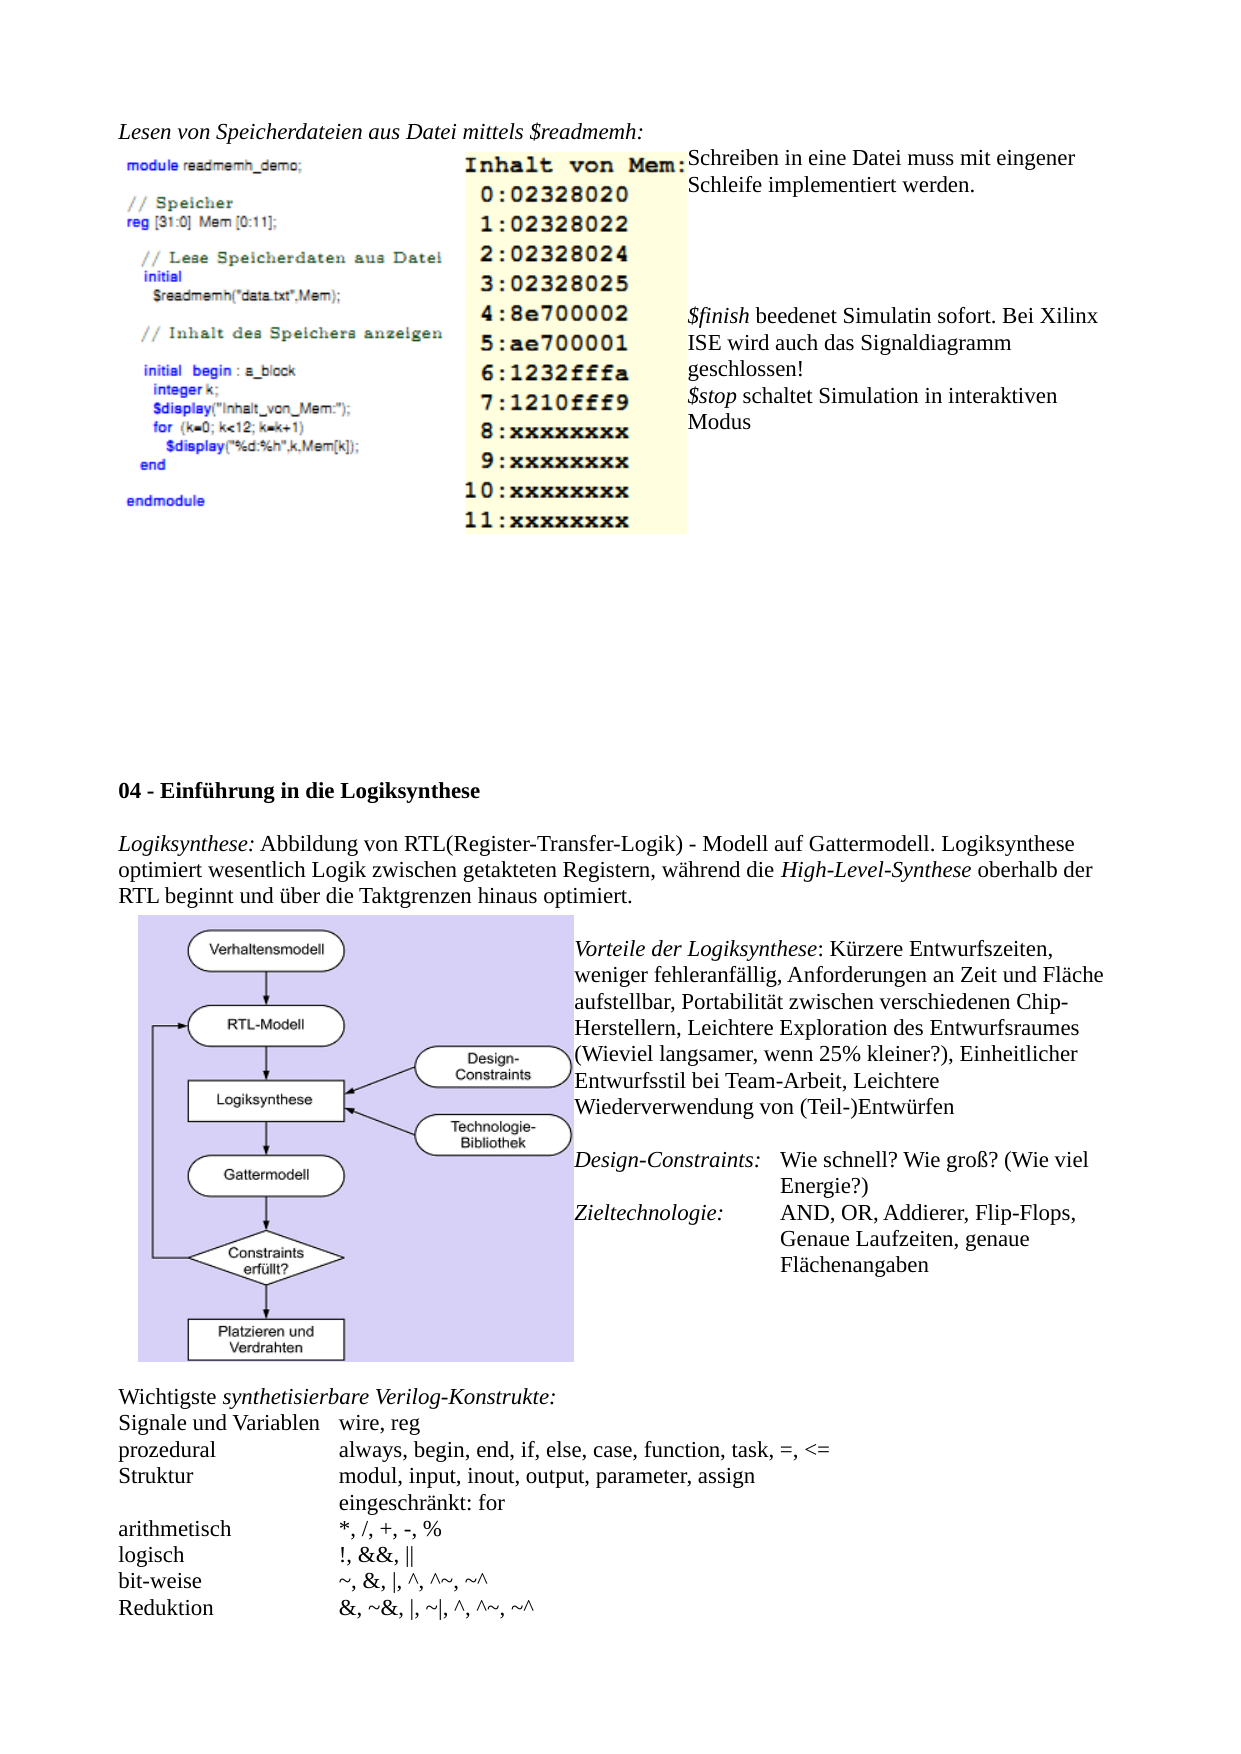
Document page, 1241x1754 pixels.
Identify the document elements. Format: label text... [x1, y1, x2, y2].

picture [465, 152, 688, 534]
text $finish beedenet Simulatin sofort. Bei Xilinx ISE wird auch das Signaldiagramm geschlossen! [688, 303, 1122, 382]
text bit-weise ~, &, |, ^, ^~, ~^ [118, 1568, 1122, 1594]
text Flächenangaben [574, 1251, 1122, 1278]
text Struktur modul, input, inout, output, parameter, assign [118, 1462, 1122, 1488]
text 04 - Einführung in die Logiksynthese [118, 777, 1122, 803]
text Signale und Variablen wire, reg [118, 1409, 1122, 1436]
text $stop schaltet Simulation in interaktiven Modus [688, 382, 1122, 434]
text Wichtigste synthetisierbare Verilog-Konstrukte: [118, 1383, 1122, 1409]
text [118, 1251, 138, 1278]
text Reduktion &, ~&, |, ~|, ^, ^~, ~^ [118, 1594, 1122, 1620]
text eingeschränkt: for [118, 1488, 1122, 1515]
text Vorteile der Logiksynthese: Kürzere Entwurfszeiten, weniger fehleranfällig, Anforderungen an Zeit und Fläche aufstellbar, Portabilität zwischen verschiedenen Chip-Herstellern, Leichtere Exploration des Entwurfsraumes (Wieviel langsamer, wenn 25% kleiner?), Einheitlicher Entwurfsstil bei Team-Arbeit, Leichtere Wiederverwendung von (Teil-)Entwürfen [574, 935, 1122, 1119]
text Design-Constraints: Wie schnell? Wie groß? (Wie viel Energie?) [574, 1146, 1122, 1199]
text logisch !, &&, || [118, 1541, 1122, 1568]
text arithmetisch *, /, +, -, % [118, 1515, 1122, 1541]
picture [121, 155, 454, 514]
text Logiksynthese: Abbildung von RTL(Register-Transfer-Logik) - Modell auf Gattermodell. Logiksynthese optimiert wesentlich Logik zwischen getakteten Registern, während die High-Level-Synthese oberhalb der RTL beginnt und über die Taktgrenzen hinaus optimiert. [118, 830, 1122, 909]
text Schreiben in eine Datei muss mit eingener Schleife implementiert werden. [118, 144, 1122, 197]
text Lesen von Speicherdateien aus Datei mittels $readmemh: [118, 118, 1122, 144]
text Zieltechnologie: AND, OR, Addierer, Flip-Flops, [574, 1199, 1122, 1225]
picture [138, 915, 574, 1362]
text Genaue Laufzeiten, genaue [574, 1225, 1122, 1251]
text prozedural always, begin, end, if, else, case, function, task, =, <= [118, 1436, 1122, 1462]
text [118, 1225, 138, 1251]
